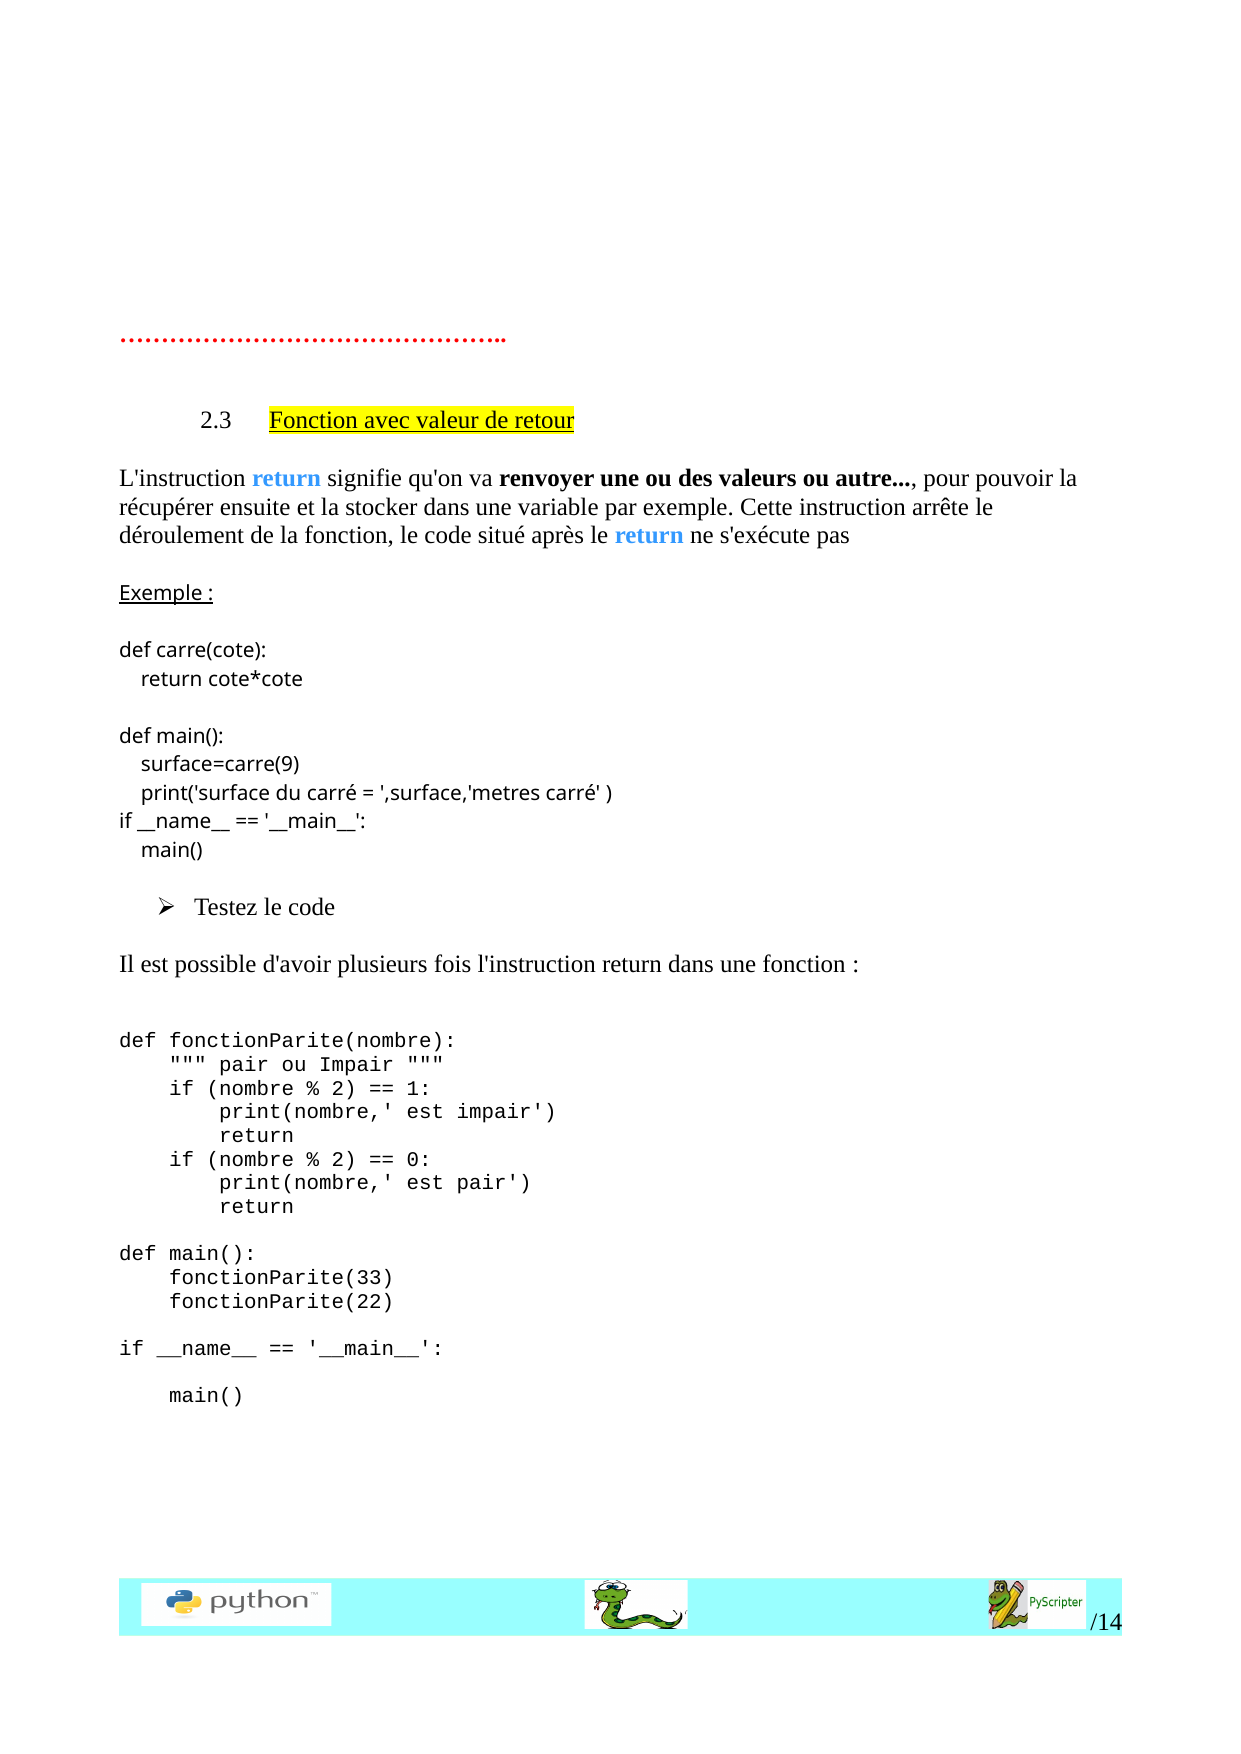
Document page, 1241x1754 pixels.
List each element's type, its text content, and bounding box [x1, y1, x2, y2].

text ……………………………………….. [119, 319, 1122, 348]
text print(nombre,' est impair') [119, 1101, 1122, 1125]
text fonctionParite(33) [119, 1267, 1122, 1291]
text return cote*cote [119, 664, 1122, 692]
text surface=carre(9) [119, 749, 1122, 778]
text L'instruction return signifie qu'on va renvoyer une ou des valeurs ou autre..., pour pouvoir la récupérer ensuite et la stocker dans une variable par exemple. Cette instruction arrête le déroulement de la fonction, le code situé après le return ne s'exécute pas [119, 463, 1122, 549]
picture [988, 1580, 1087, 1629]
text Il est possible d'avoir plusieurs fois l'instruction return dans une fonction : [119, 949, 1122, 978]
text fonctionParite(22) [119, 1291, 1122, 1314]
text if (nombre % 2) == 0: [119, 1149, 1122, 1172]
text """ pair ou Impair """ [119, 1054, 1122, 1078]
text return [119, 1125, 1122, 1149]
text print('surface du carré = ',surface,'metres carré' ) [119, 778, 1122, 806]
text def main(): [119, 1243, 1122, 1267]
list Fonction avec valeur de retour [194, 406, 1122, 434]
text print(nombre,' est pair') [119, 1172, 1122, 1196]
picture [141, 1583, 332, 1626]
text Exemple : [119, 578, 1122, 607]
picture [584, 1580, 688, 1629]
text def fonctionParite(nombre): [119, 1031, 1122, 1054]
text main() [119, 1385, 1122, 1409]
text main() [119, 835, 1122, 863]
list Testez le code [156, 892, 1122, 921]
text if __name__ == '__main__': [119, 1338, 1122, 1362]
text return [119, 1196, 1122, 1220]
text def carre(cote): [119, 635, 1122, 664]
text if __name__ == '__main__': [119, 806, 1122, 835]
text def main(): [119, 721, 1122, 749]
text if (nombre % 2) == 1: [119, 1078, 1122, 1101]
